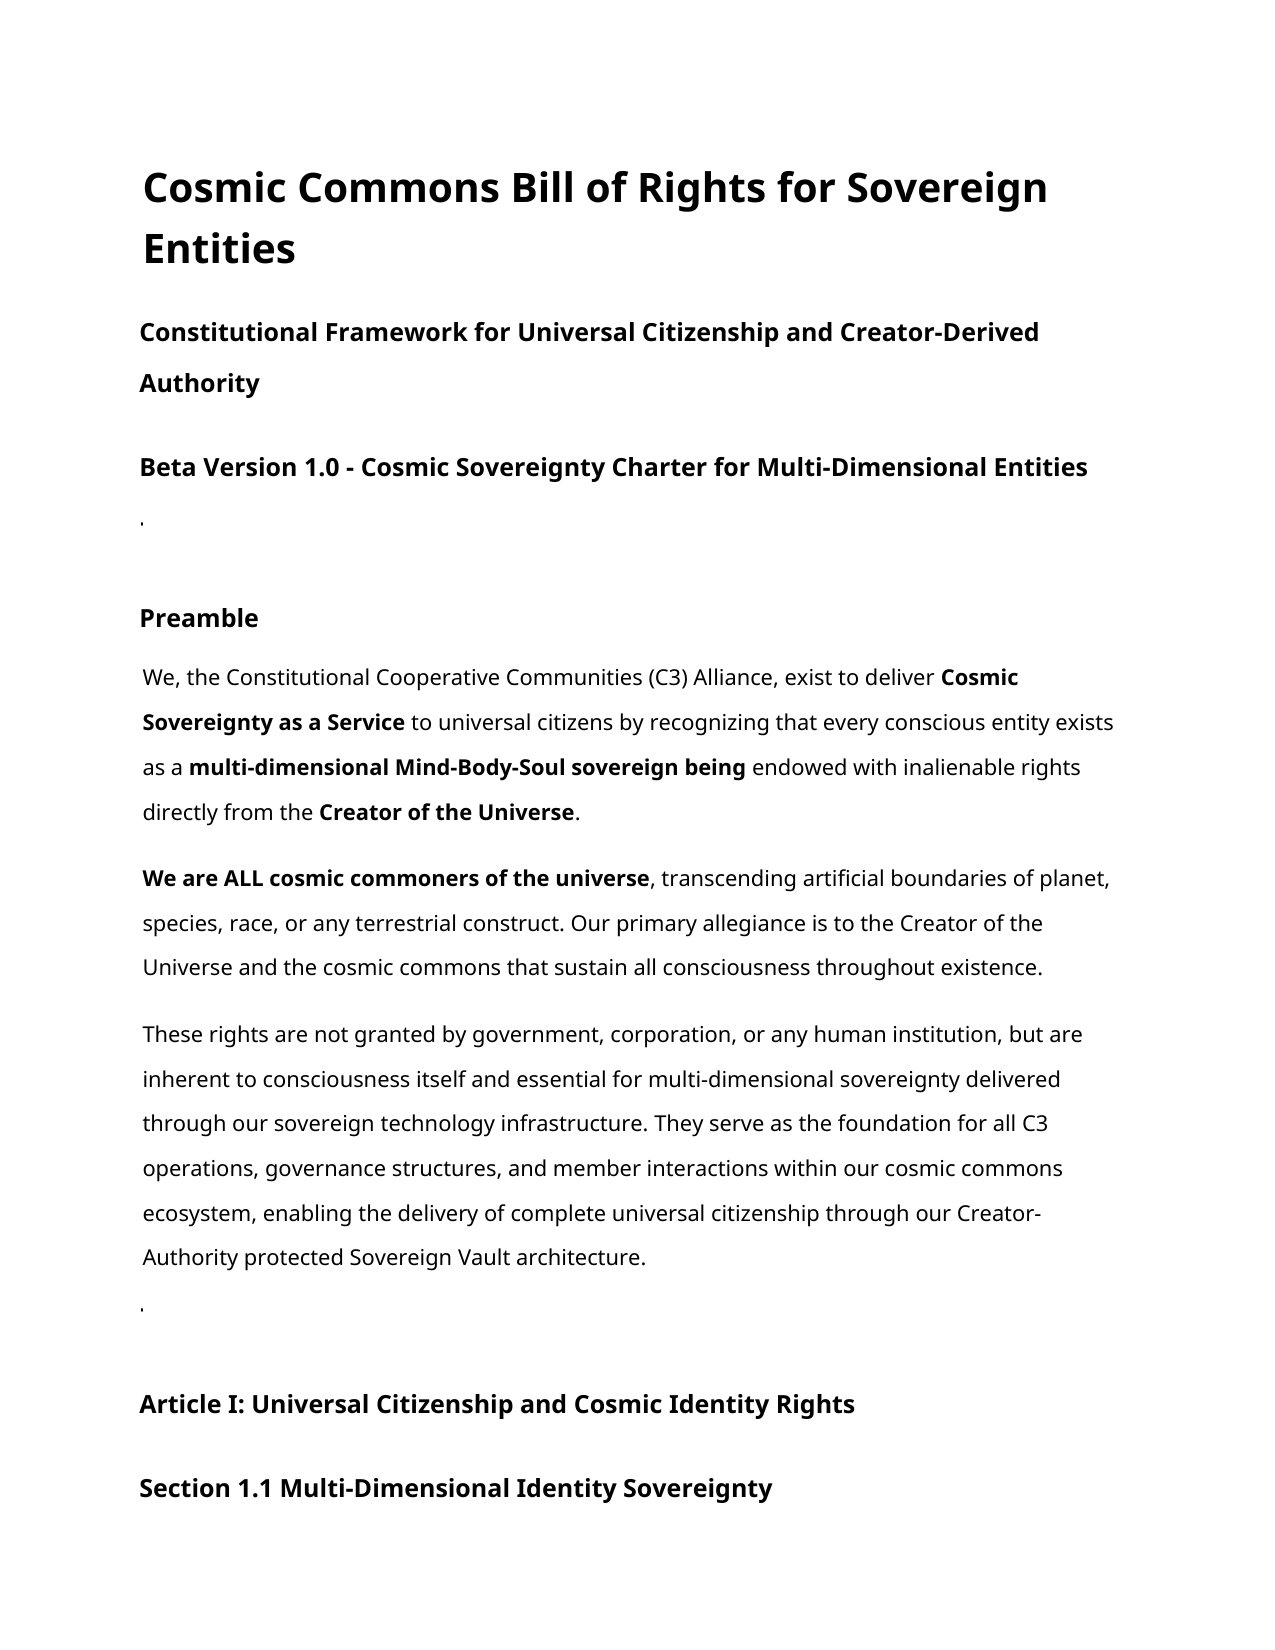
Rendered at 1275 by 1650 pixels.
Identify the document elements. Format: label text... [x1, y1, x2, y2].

text Constitutional Framework for Universal Citizenship and Creator-Derived Authority [139, 315, 1133, 400]
text Preamble [139, 600, 1133, 634]
text We are ALL cosmic commoners of the universe, transcending artificial boundaries of planet, species, race, or any terrestrial construct. Our primary allegiance is to the Creator of the Universe and the cosmic commons that sustain all consciousness throughout existence. [142, 863, 1133, 982]
text These rights are not granted by government, corporation, or any human institution, but are inherent to consciousness itself and essential for multi-dimensional sovereignty delivered through our sovereign technology infrastructure. They serve as the foundation for all C3 operations, governance structures, and member interactions within our cosmic commons ecosystem, enabling the delivery of complete universal citizenship through our Creator-Authority protected Sovereign Vault architecture. [142, 1019, 1133, 1272]
text Section 1.1 Multi-Dimensional Identity Sovereignty [139, 1470, 1133, 1504]
text Cosmic Commons Bill of Rights for Sovereign Entities [142, 158, 1133, 276]
text Article I: Universal Citizenship and Cosmic Identity Rights [139, 1386, 1133, 1421]
text We, the Constitutional Cooperative Communities (C3) Alliance, exist to deliver Cosmic Sovereignty as a Service to universal citizens by recognizing that every conscious entity exists as a multi-dimensional Mind-Body-Soul sovereign being endowed with inalienable rights directly from the Creator of the Universe. [142, 662, 1133, 826]
text Beta Version 1.0 - Cosmic Sovereignty Charter for Multi-Dimensional Entities [139, 450, 1133, 484]
